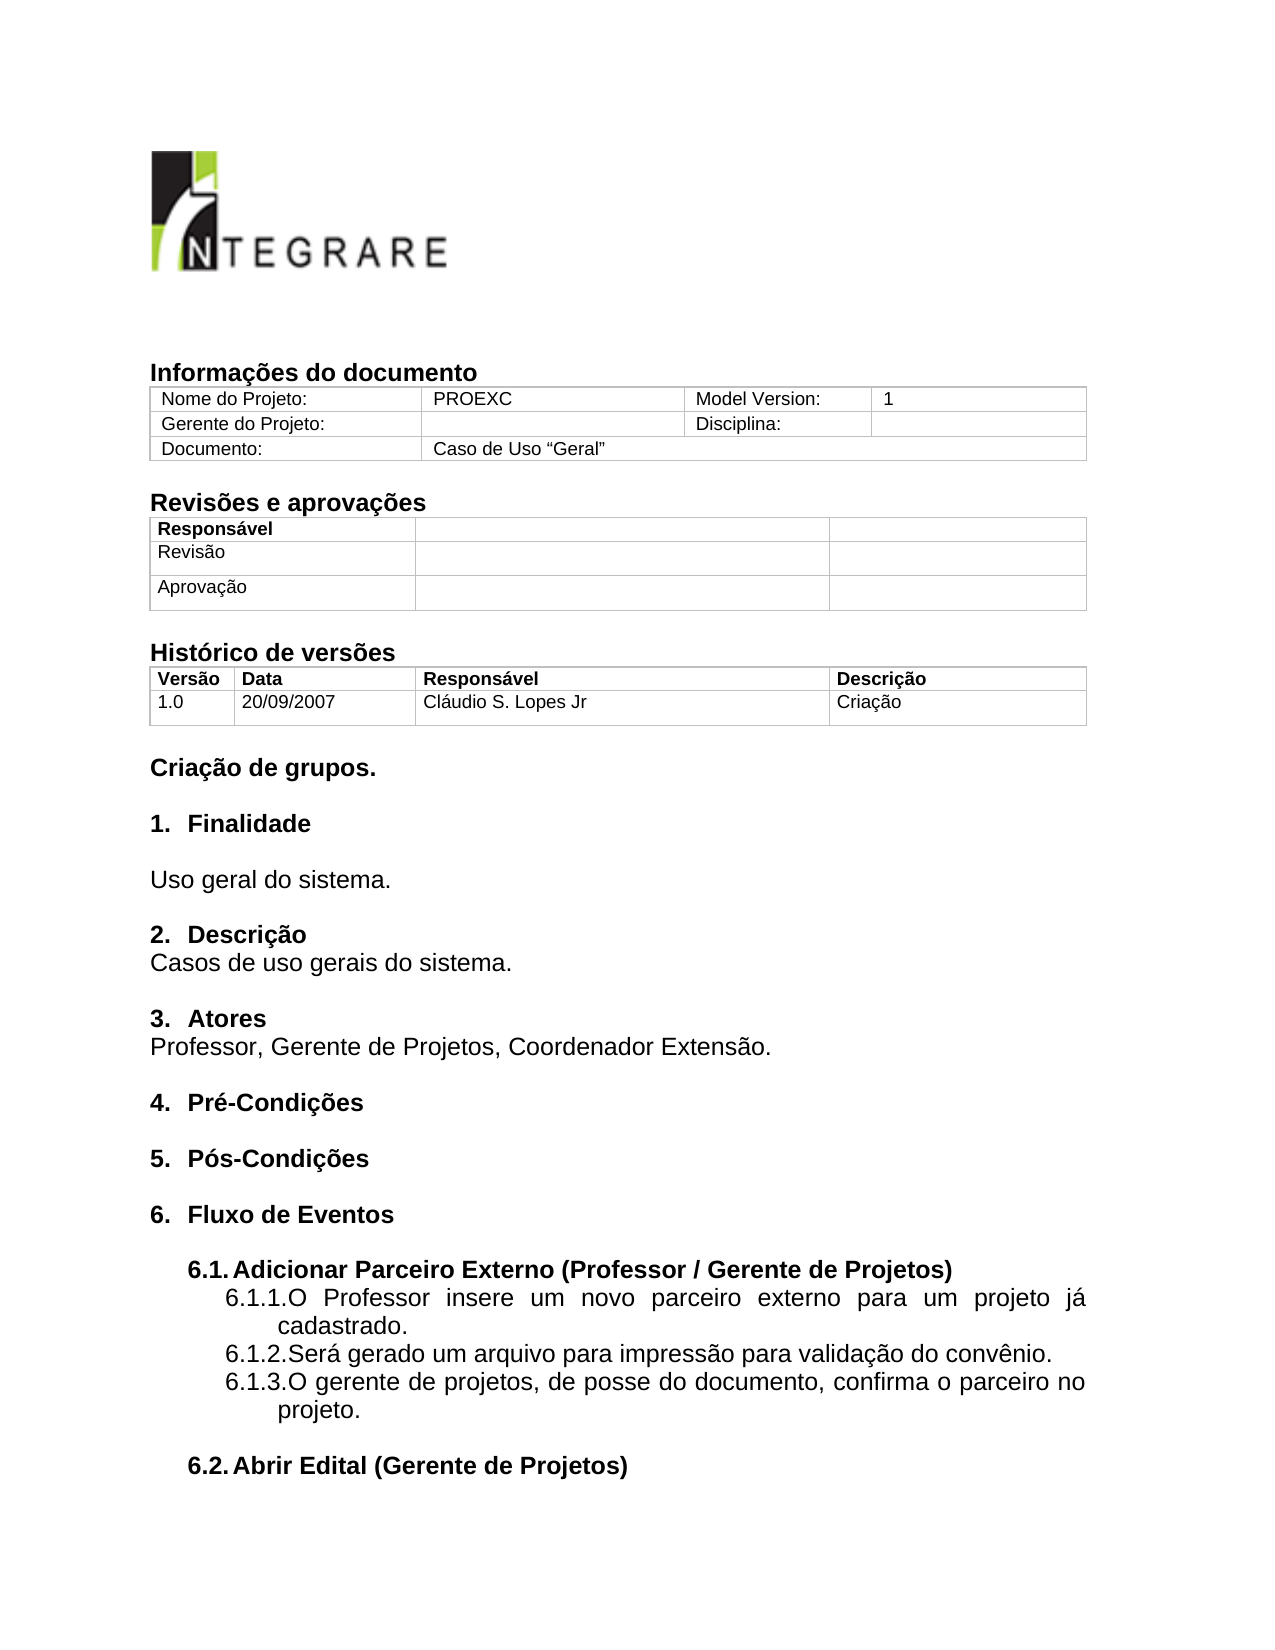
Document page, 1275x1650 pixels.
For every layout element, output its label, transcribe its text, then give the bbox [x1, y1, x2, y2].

table_header Model Version: [685, 388, 871, 411]
list Descrição [150, 921, 1087, 949]
table_cell Caso de Uso “Geral” [422, 437, 1086, 460]
list Finalidade [150, 809, 1087, 837]
table_header Responsável [151, 518, 415, 541]
table_cell Gerente do Projeto: [151, 412, 421, 436]
text Casos de uso gerais do sistema. [150, 949, 1087, 977]
text Revisões e aprovações [150, 489, 1087, 517]
text Professor, Gerente de Projetos, Coordenador Extensão. [150, 1033, 1087, 1061]
table_cell Revisão [151, 542, 415, 575]
table_cell [872, 412, 1086, 436]
table_header PROEXC [422, 388, 684, 411]
table_header [830, 518, 1086, 541]
subtitle Criação de grupos. [150, 754, 1087, 782]
picture [151, 151, 449, 274]
table_cell Aprovação [151, 576, 415, 609]
table_header 1 [872, 388, 1086, 411]
text Informações do documento [150, 358, 1087, 386]
list Pré-Condições [150, 1089, 1087, 1117]
table_header Responsável [416, 668, 829, 690]
table_cell Documento: [151, 437, 421, 460]
subtitle Histórico de versões [150, 638, 1087, 666]
table_header Data [235, 668, 415, 690]
table_cell 20/09/2007 [235, 691, 415, 725]
table_cell Disciplina: [685, 412, 871, 436]
list Atores [150, 1005, 1087, 1033]
list Será gerado um arquivo para impressão para validação do convênio. [225, 1340, 1087, 1368]
table_cell [830, 576, 1086, 609]
list O Professor insere um novo parceiro externo para um projeto já cadastrado. [225, 1284, 1087, 1340]
table_header [416, 518, 829, 541]
list Fluxo de Eventos [150, 1200, 1087, 1228]
table_cell Cláudio S. Lopes Jr [416, 691, 829, 725]
list Abrir Edital (Gerente de Projetos) [187, 1452, 1087, 1479]
table_cell [416, 576, 829, 609]
list Pós-Condições [150, 1144, 1087, 1172]
table_header Descrição [830, 668, 1086, 690]
table_header Nome do Projeto: [151, 388, 421, 411]
table_cell Criação [830, 691, 1086, 725]
table_cell 1.0 [151, 691, 234, 725]
list Adicionar Parceiro Externo (Professor / Gerente de Projetos) [187, 1256, 1087, 1284]
table_cell [830, 542, 1086, 575]
table_cell [422, 412, 684, 436]
table_cell [416, 542, 829, 575]
list O gerente de projetos, de posse do documento, confirma o parceiro no projeto. [225, 1368, 1087, 1424]
table_header Versão [151, 668, 234, 690]
text Uso geral do sistema. [150, 865, 1087, 893]
